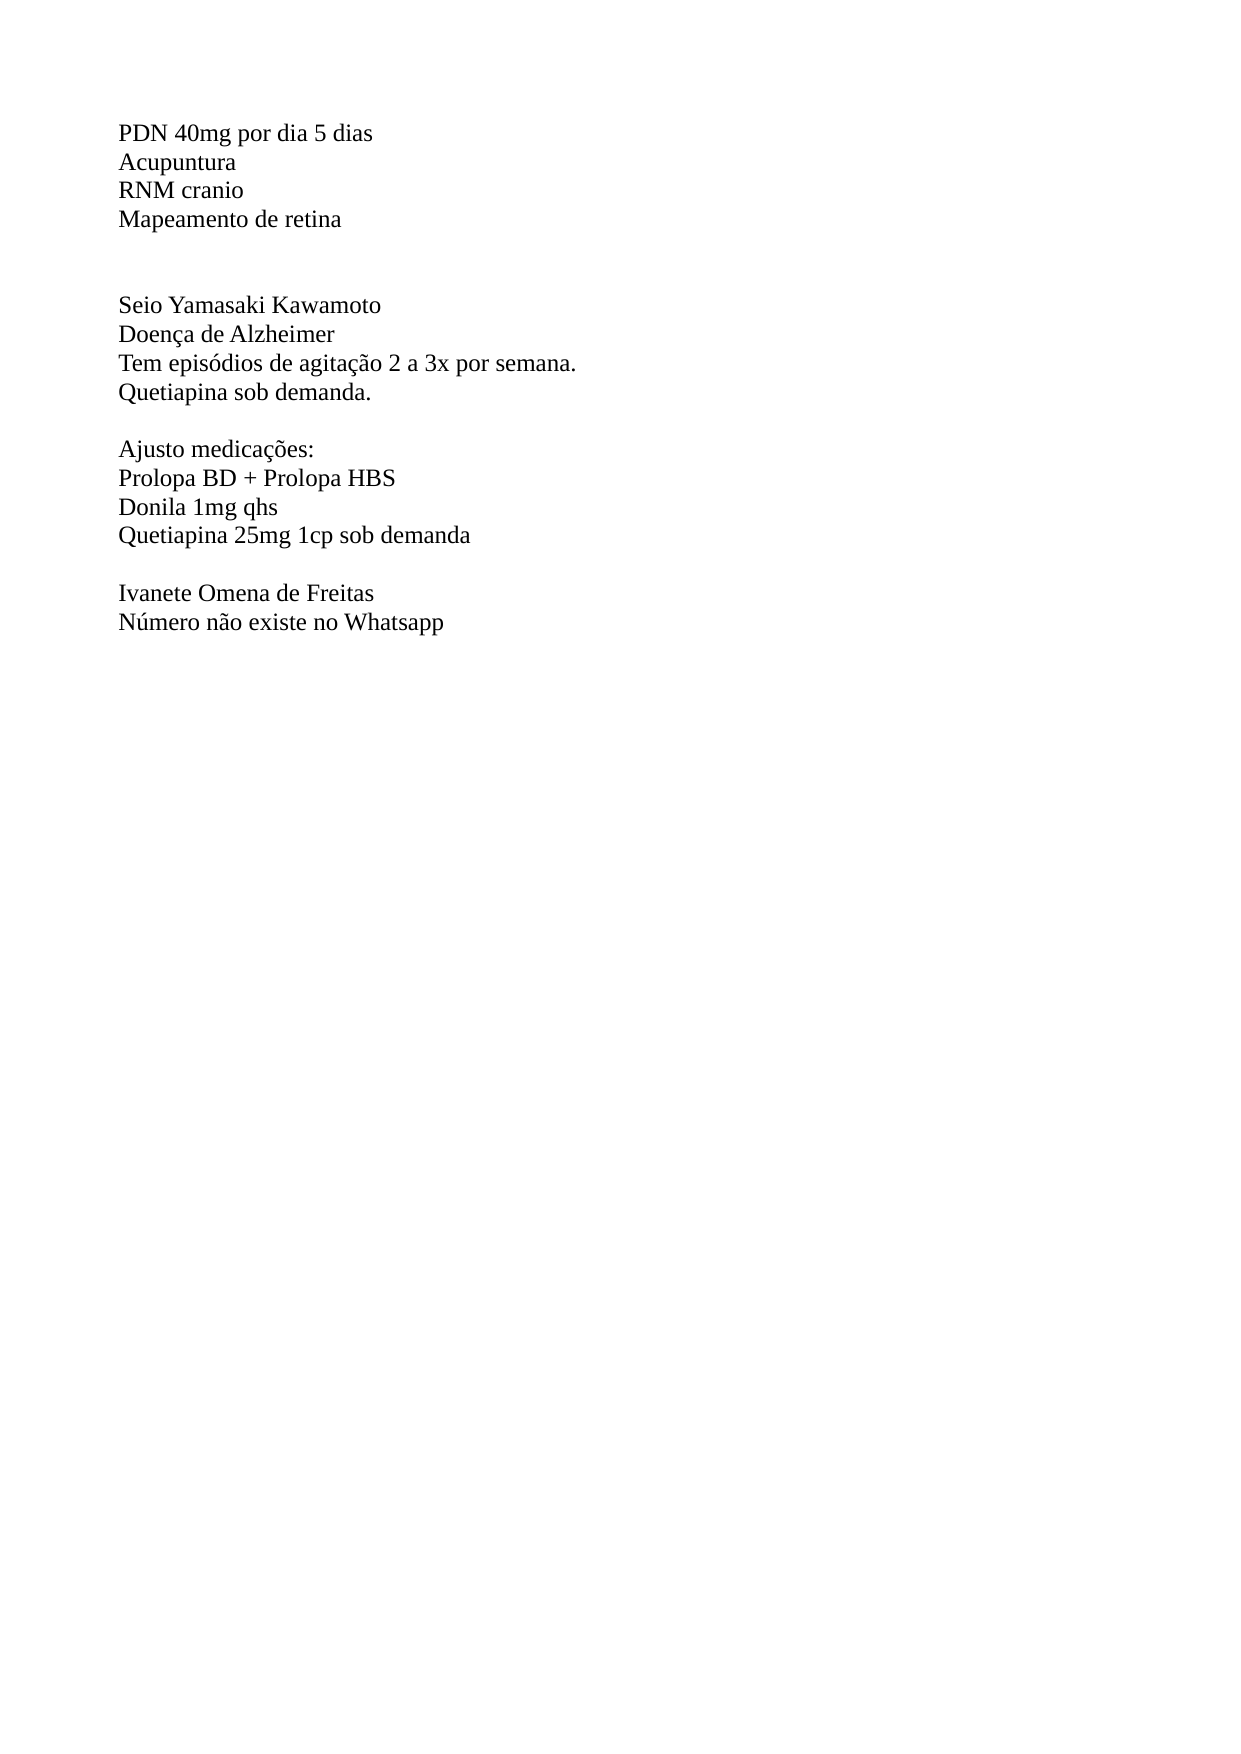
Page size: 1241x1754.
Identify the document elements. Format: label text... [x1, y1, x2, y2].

text Donila 1mg qhs [118, 492, 1122, 521]
text Ivanete Omena de Freitas [118, 578, 1122, 607]
text Quetiapina 25mg 1cp sob demanda [118, 521, 1122, 549]
text Quetiapina sob demanda. [118, 377, 1122, 406]
text Ajusto medicações: [118, 434, 1122, 463]
text Prolopa BD + Prolopa HBS [118, 463, 1122, 492]
text Número não existe no Whatsapp [118, 607, 1122, 636]
text Mapeamento de retina [118, 204, 1122, 233]
text Seio Yamasaki Kawamoto [118, 291, 1122, 319]
text RNM cranio [118, 176, 1122, 204]
text Acupuntura [118, 147, 1122, 176]
text Tem episódios de agitação 2 a 3x por semana. [118, 348, 1122, 377]
text PDN 40mg por dia 5 dias [118, 118, 1122, 147]
text Doença de Alzheimer [118, 319, 1122, 348]
